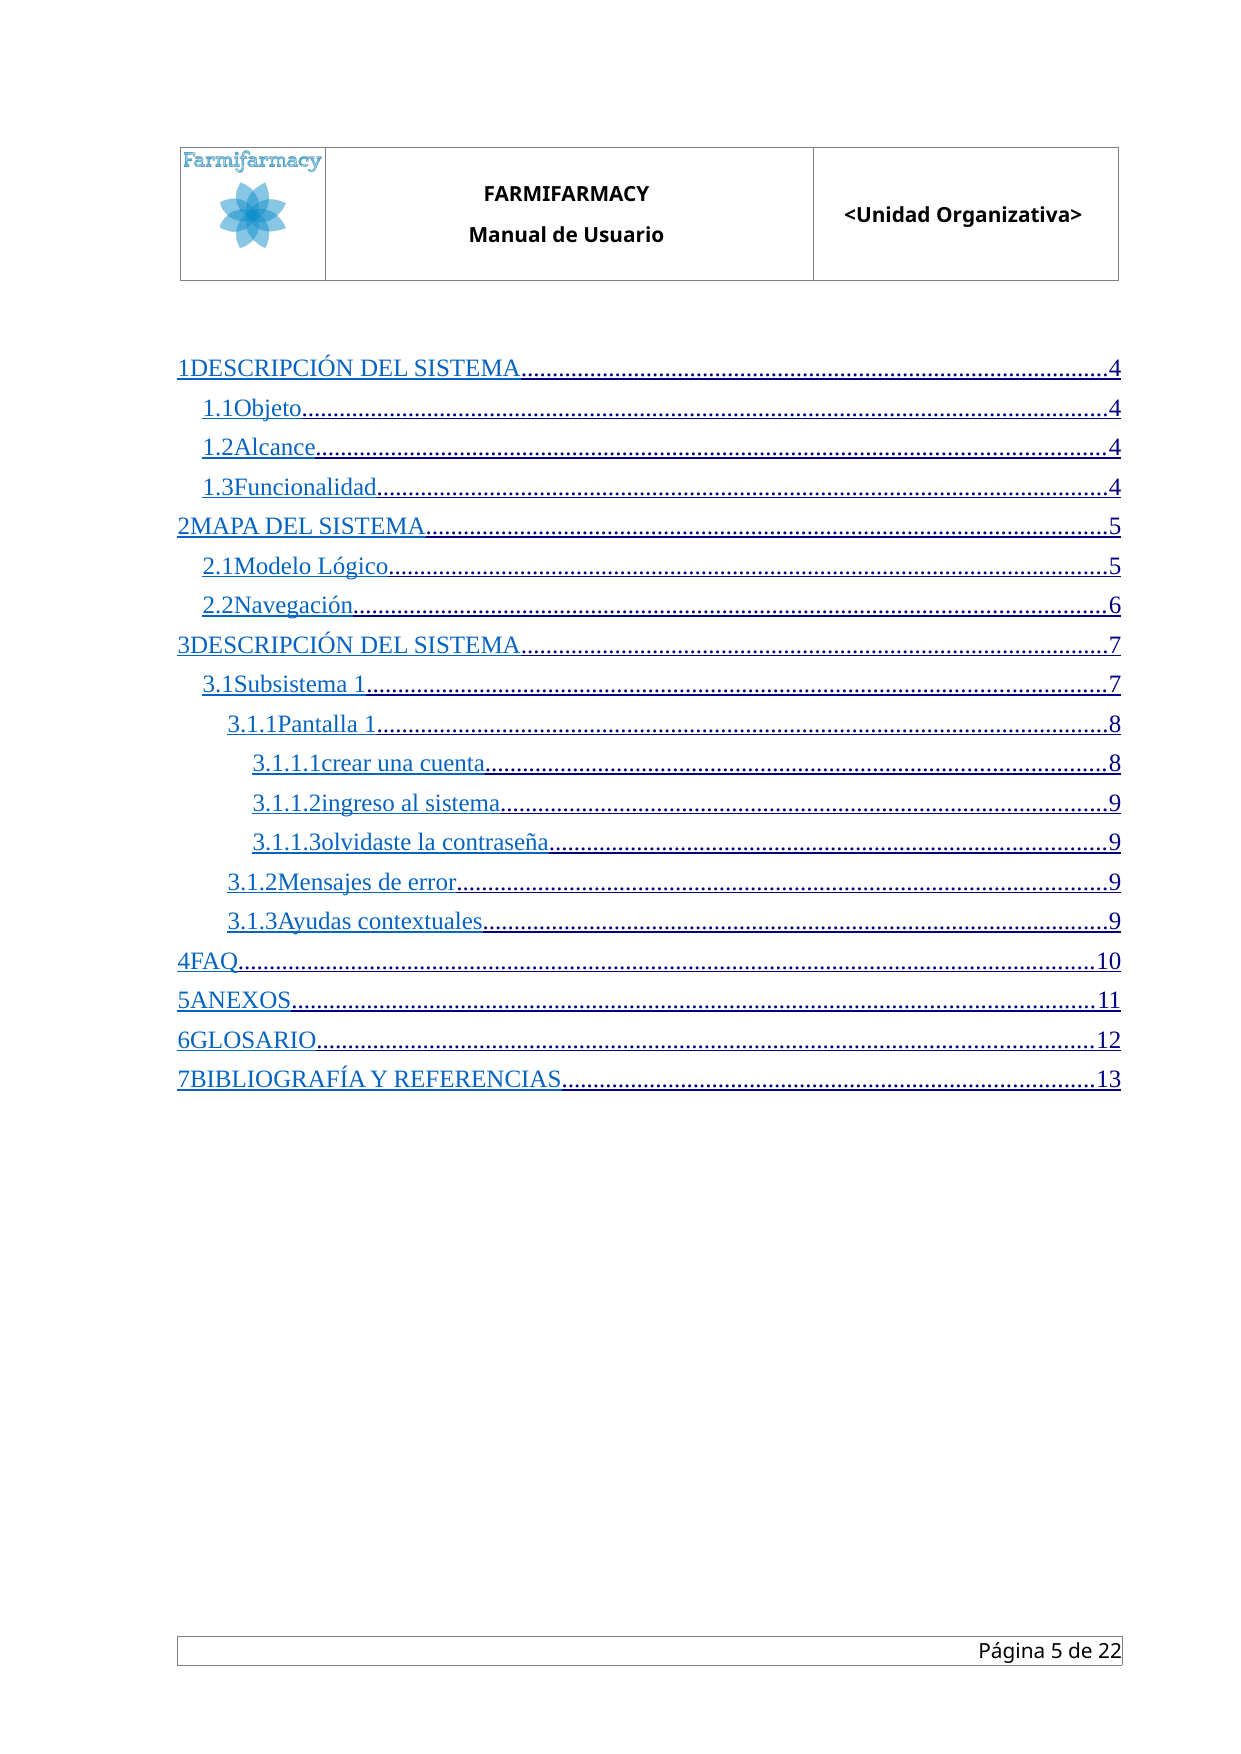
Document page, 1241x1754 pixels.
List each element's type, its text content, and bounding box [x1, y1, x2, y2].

text 5 ANEXOS 11 [177, 985, 1122, 1014]
text 1 DESCRIPCIÓN DEL SISTEMA 4 [177, 353, 1122, 383]
text 3.1.3 Ayudas contextuales 9 [227, 906, 1122, 935]
text 3.1.1.2 ingreso al sistema 9 [252, 788, 1122, 817]
text 7 BIBLIOGRAFÍA Y REFERENCIAS 13 [177, 1064, 1122, 1093]
text 3.1.1.3 olvidaste la contraseña 9 [252, 827, 1122, 856]
text 2 MAPA DEL SISTEMA 5 [177, 511, 1122, 541]
text 2.1 Modelo Lógico 5 [202, 551, 1122, 580]
text 6 GLOSARIO 12 [177, 1025, 1122, 1054]
text 3 DESCRIPCIÓN DEL SISTEMA 7 [177, 630, 1122, 659]
text 3.1.1 Pantalla 1 8 [227, 709, 1122, 738]
text 3.1.2 Mensajes de error 9 [227, 867, 1122, 896]
text 3.1.1.1 crear una cuenta 8 [252, 748, 1122, 777]
text 3.1 Subsistema 1 7 [202, 669, 1122, 698]
text 1.1 Objeto 4 [202, 393, 1122, 422]
text 1.3 Funcionalidad 4 [202, 472, 1122, 501]
text 2.2 Navegación 6 [202, 590, 1122, 619]
text 4 FAQ 10 [177, 946, 1122, 975]
text 1.2 Alcance 4 [202, 432, 1122, 462]
